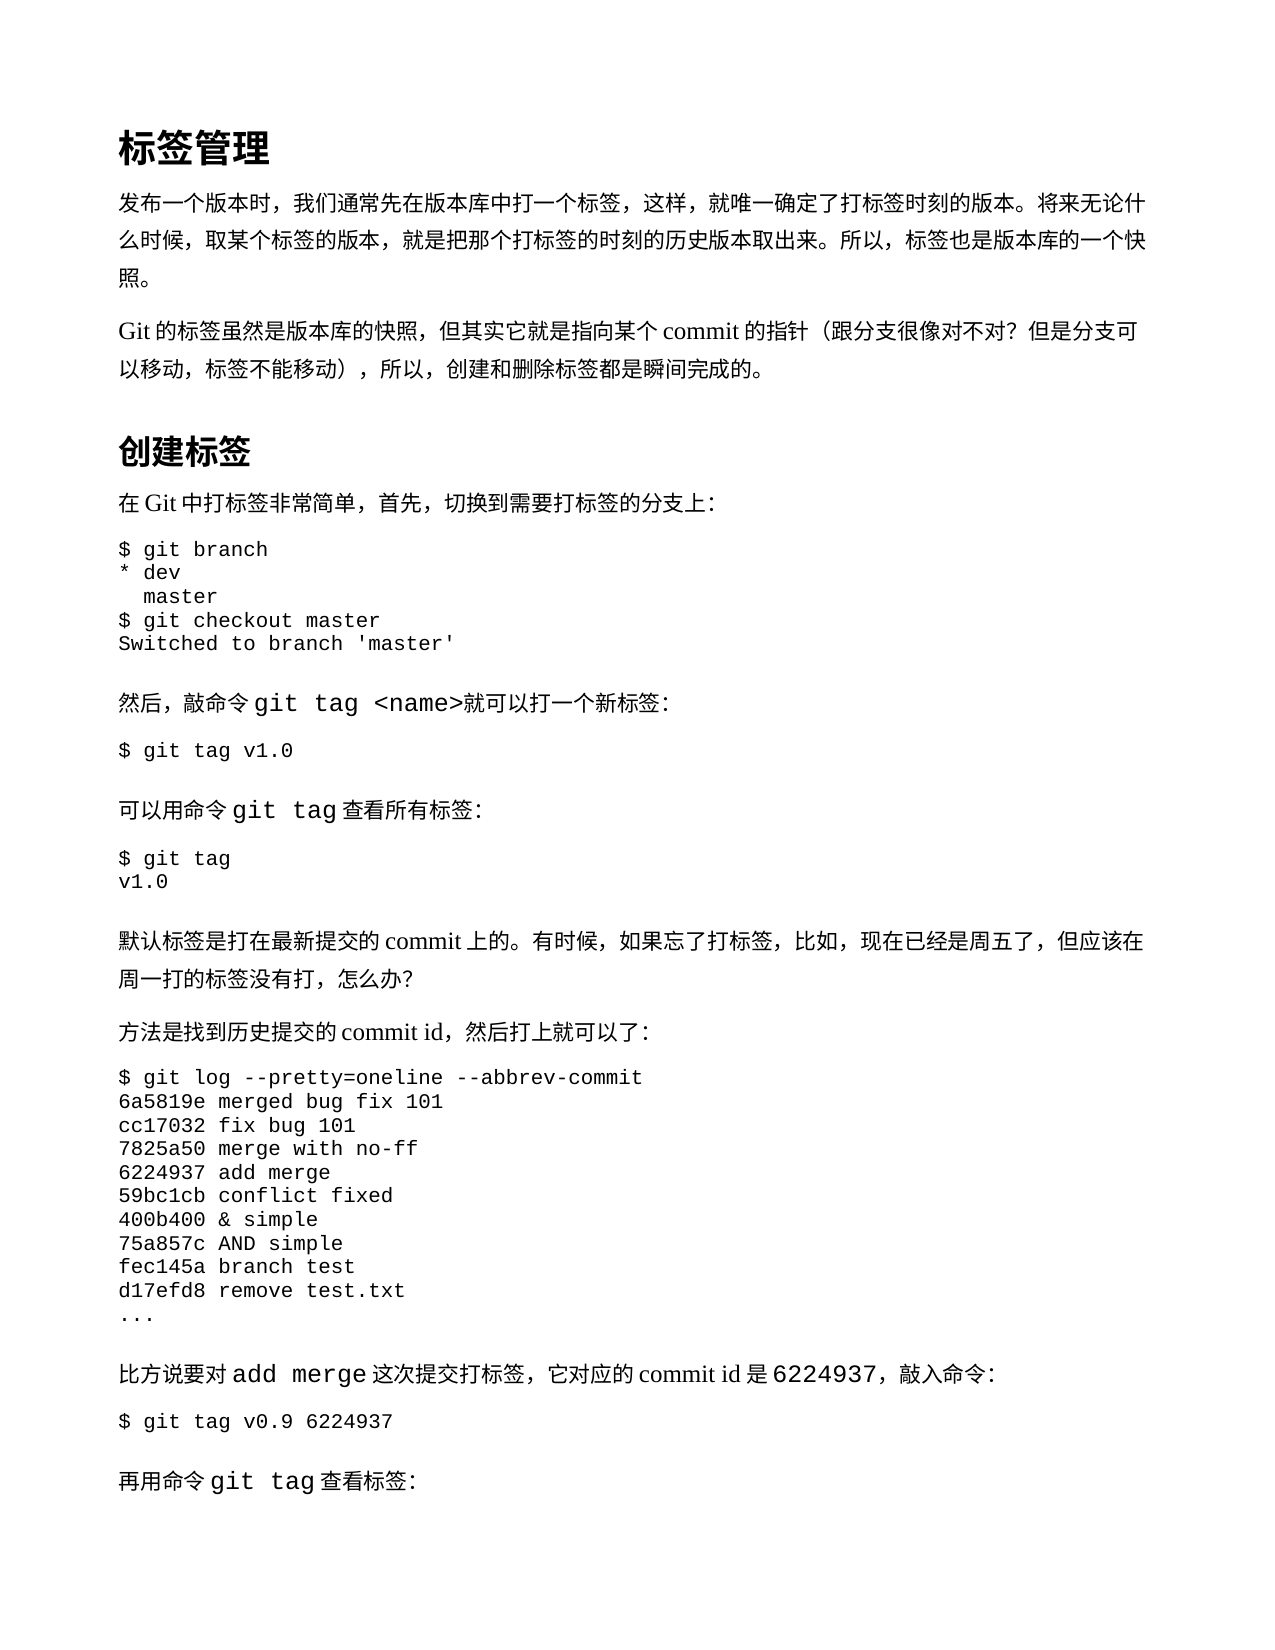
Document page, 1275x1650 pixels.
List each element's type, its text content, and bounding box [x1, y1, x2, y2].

text d17efd8 remove test.txt [118, 1280, 1157, 1304]
text 默认标签是打在最新提交的commit上的。有时候，如果忘了打标签，比如，现在已经是周五了，但应该在周一打的标签没有打，怎么办？ [118, 924, 1157, 994]
text 方法是找到历史提交的commit id，然后打上就可以了： [118, 1015, 1157, 1046]
text 7825a50 merge with no-ff [118, 1138, 1157, 1162]
text 6a5819e merged bug fix 101 [118, 1091, 1157, 1114]
text 可以用命令git tag查看所有标签： [118, 793, 1157, 826]
text master [118, 586, 1157, 609]
text $ git checkout master [118, 609, 1157, 633]
text 比方说要对add merge这次提交打标签，它对应的commit id是6224937，敲入命令： [118, 1357, 1157, 1390]
text * dev [118, 562, 1157, 586]
text 再用命令git tag查看标签： [118, 1464, 1157, 1497]
text $ git log --pretty=oneline --abbrev-commit [118, 1067, 1157, 1091]
subtitle 标签管理 [118, 118, 1157, 173]
text 59bc1cb conflict fixed [118, 1186, 1157, 1209]
text Switched to branch 'master' [118, 633, 1157, 657]
text 6224937 add merge [118, 1162, 1157, 1186]
text 然后，敲命令git tag <name>就可以打一个新标签： [118, 686, 1157, 719]
text 75a857c AND simple [118, 1233, 1157, 1256]
text v1.0 [118, 871, 1157, 895]
text $ git branch [118, 539, 1157, 562]
text 发布一个版本时，我们通常先在版本库中打一个标签，这样，就唯一确定了打标签时刻的版本。将来无论什么时候，取某个标签的版本，就是把那个打标签的时刻的历史版本取出来。所以，标签也是版本库的一个快照。 [118, 186, 1157, 293]
text $ git tag [118, 848, 1157, 871]
text Git的标签虽然是版本库的快照，但其实它就是指向某个commit的指针（跟分支很像对不对？但是分支可以移动，标签不能移动），所以，创建和删除标签都是瞬间完成的。 [118, 314, 1157, 383]
text 在Git中打标签非常简单，首先，切换到需要打标签的分支上： [118, 486, 1157, 518]
text fec145a branch test [118, 1256, 1157, 1280]
text ... [118, 1304, 1157, 1327]
text $ git tag v1.0 [118, 740, 1157, 764]
text $ git tag v0.9 6224937 [118, 1411, 1157, 1434]
text cc17032 fix bug 101 [118, 1114, 1157, 1138]
text 400b400 & simple [118, 1209, 1157, 1233]
subtitle 创建标签 [118, 425, 1157, 474]
